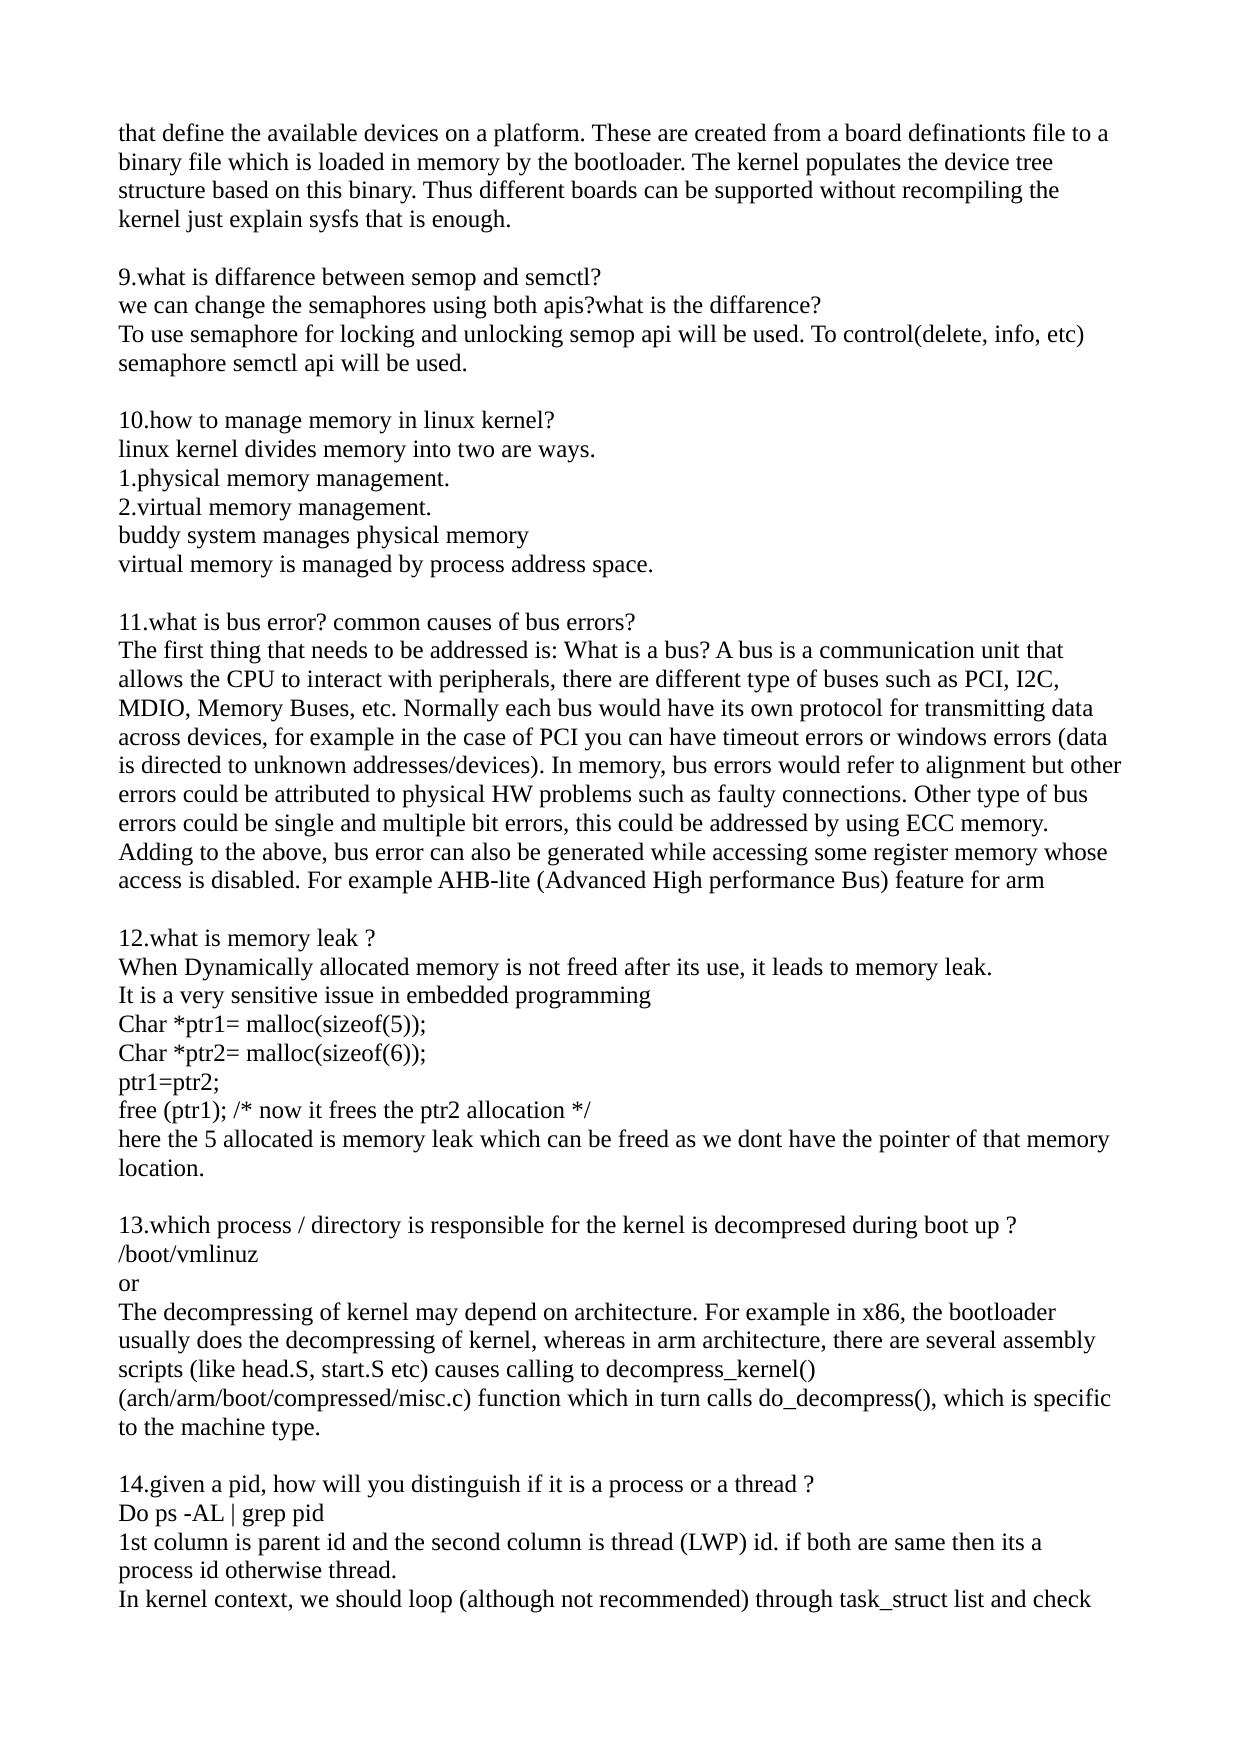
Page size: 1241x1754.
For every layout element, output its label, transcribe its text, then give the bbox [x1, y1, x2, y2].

text MDIO, Memory Buses, etc. Normally each bus would have its own protocol for transmitting data [118, 693, 1122, 722]
text buddy system manages physical memory [118, 521, 1122, 549]
text errors could be single and multiple bit errors, this could be addressed by using ECC memory. [118, 808, 1122, 837]
text Adding to the above, bus error can also be generated while accessing some register memory whose [118, 837, 1122, 866]
text The first thing that needs to be addressed is: What is a bus? A bus is a communication unit that [118, 636, 1122, 664]
text allows the CPU to interact with peripherals, there are different type of buses such as PCI, I2C, [118, 664, 1122, 693]
text 12.what is memory leak ? [118, 923, 1122, 952]
text usually does the decompressing of kernel, whereas in arm architecture, there are several assembly [118, 1326, 1122, 1354]
text linux kernel divides memory into two are ways. [118, 434, 1122, 463]
text semaphore semctl api will be used. [118, 348, 1122, 377]
text here the 5 allocated is memory leak which can be freed as we dont have the pointer of that memory [118, 1124, 1122, 1153]
text (arch/arm/boot/compressed/misc.c) function which in turn calls do_decompress(), which is specific [118, 1383, 1122, 1412]
text scripts (like head.S, start.S etc) causes calling to decompress_kernel() [118, 1354, 1122, 1383]
text To use semaphore for locking and unlocking semop api will be used. To control(delete, info, etc) [118, 319, 1122, 348]
text Char *ptr1= malloc(sizeof(5)); [118, 1009, 1122, 1038]
text virtual memory is managed by process address space. [118, 549, 1122, 578]
text or [118, 1268, 1122, 1297]
text to the machine type. [118, 1412, 1122, 1441]
text ptr1=ptr2; [118, 1067, 1122, 1096]
text access is disabled. For example AHB-lite (Advanced High performance Bus) feature for arm [118, 866, 1122, 894]
text location. [118, 1153, 1122, 1182]
text 14.given a pid, how will you distinguish if it is a process or a thread ? [118, 1469, 1122, 1498]
text structure based on this binary. Thus different boards can be supported without recompiling the [118, 176, 1122, 204]
text 13.which process / directory is responsible for the kernel is decompresed during boot up ? [118, 1211, 1122, 1239]
text In kernel context, we should loop (although not recommended) through task_struct list and check [118, 1584, 1122, 1613]
text 2.virtual memory management. [118, 492, 1122, 521]
text The decompressing of kernel may depend on architecture. For example in x86, the bootloader [118, 1297, 1122, 1326]
text Char *ptr2= malloc(sizeof(6)); [118, 1038, 1122, 1067]
text process id otherwise thread. [118, 1556, 1122, 1584]
text 9.what is diffarence between semop and semctl? [118, 262, 1122, 291]
text When Dynamically allocated memory is not freed after its use, it leads to memory leak. [118, 952, 1122, 981]
text that define the available devices on a platform. These are created from a board definationts file to a [118, 118, 1122, 147]
text errors could be attributed to physical HW problems such as faulty connections. Other type of bus [118, 779, 1122, 808]
text is directed to unknown addresses/devices). In memory, bus errors would refer to alignment but other [118, 751, 1122, 779]
text 1st column is parent id and the second column is thread (LWP) id. if both are same then its a [118, 1527, 1122, 1556]
text across devices, for example in the case of PCI you can have timeout errors or windows errors (data [118, 722, 1122, 751]
text 10.how to manage memory in linux kernel? [118, 406, 1122, 434]
text free (ptr1); /* now it frees the ptr2 allocation */ [118, 1096, 1122, 1124]
text we can change the semaphores using both apis?what is the diffarence? [118, 291, 1122, 319]
text /boot/vmlinuz [118, 1239, 1122, 1268]
text kernel just explain sysfs that is enough. [118, 204, 1122, 233]
text binary file which is loaded in memory by the bootloader. The kernel populates the device tree [118, 147, 1122, 176]
text 1.physical memory management. [118, 463, 1122, 492]
text It is a very sensitive issue in embedded programming [118, 981, 1122, 1009]
text 11.what is bus error? common causes of bus errors? [118, 607, 1122, 636]
text Do ps -AL | grep pid [118, 1498, 1122, 1527]
